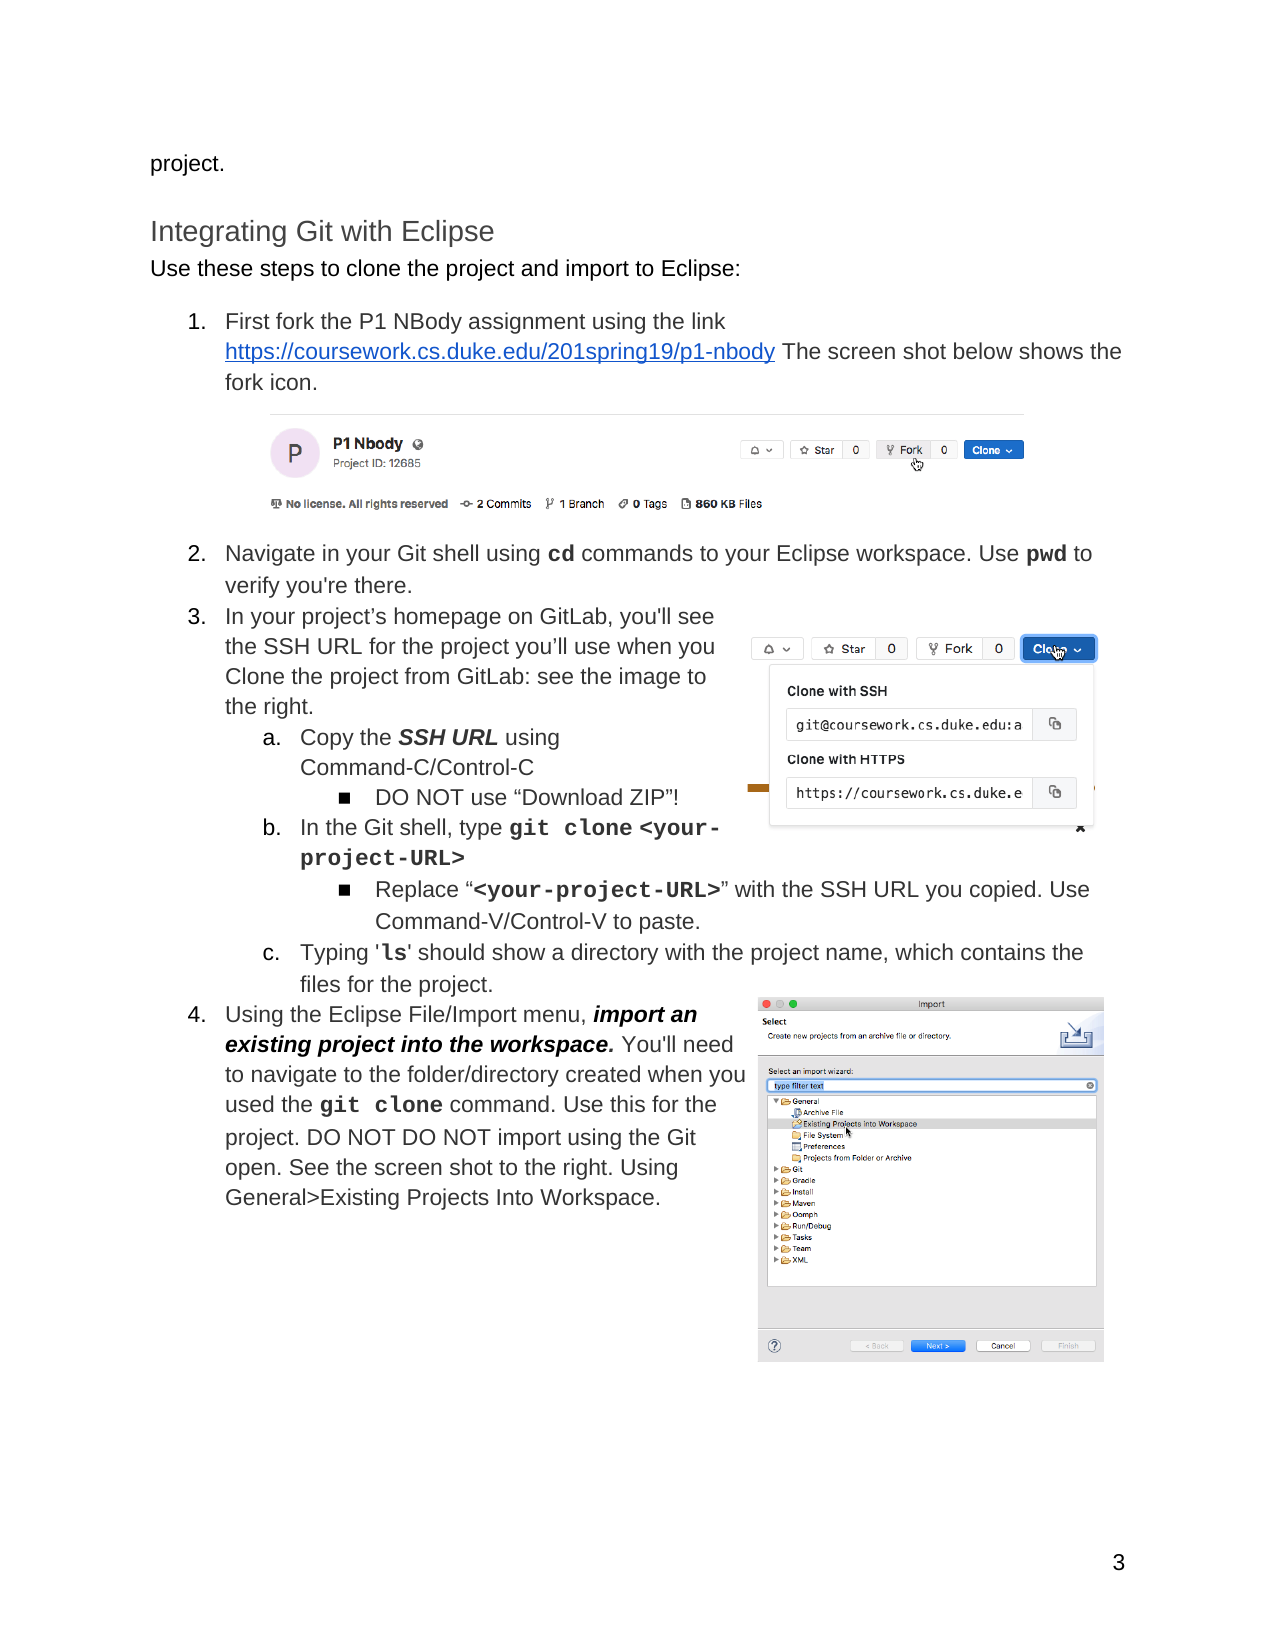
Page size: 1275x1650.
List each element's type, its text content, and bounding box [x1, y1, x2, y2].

list Copy the SSH URL using Command-C/Control-C [262, 723, 747, 780]
text Use these steps to clone the project and import to Eclipse: [150, 255, 1125, 282]
picture [757, 997, 1104, 1362]
list Typing 'ls' should show a directory with the project name, which contains the files for the project. [262, 938, 1125, 997]
picture [747, 626, 1115, 834]
text project. [150, 150, 1125, 176]
list Navigate in your Git shell using cd commands to your Eclipse workspace. Use pwd to verify you're there. [187, 399, 1125, 599]
picture [257, 409, 1039, 524]
subtitle Integrating Git with Eclipse [150, 213, 1125, 247]
list Replace “<your-project-URL>” with the SSH URL you copied. Use Command-V/Control-V to paste. [337, 876, 1125, 934]
list In the Git shell, type git clone <your-project-URL> [262, 814, 1125, 872]
list DO NOT use “Download ZIP”! [337, 784, 747, 810]
list First fork the P1 NBody assignment using the link https://coursework.cs.duke.edu/201spring19/p1-nbody The screen shot below shows the fork icon. [187, 308, 1125, 395]
list Using the Eclipse File/Import menu, import an existing project into the workspace. You'll need to navigate to the folder/directory created when you used the git clone command. Use this for the project. DO NOT DO NOT import using the Git open. See the screen shot to the right. Using General>Existing Projects Into Workspace. [187, 1001, 757, 1210]
list In your project’s homepage on GitLab, you'll see the SSH URL for the project you’ll use when you Clone the project from GitLab: see the image to the right. [187, 603, 1125, 719]
